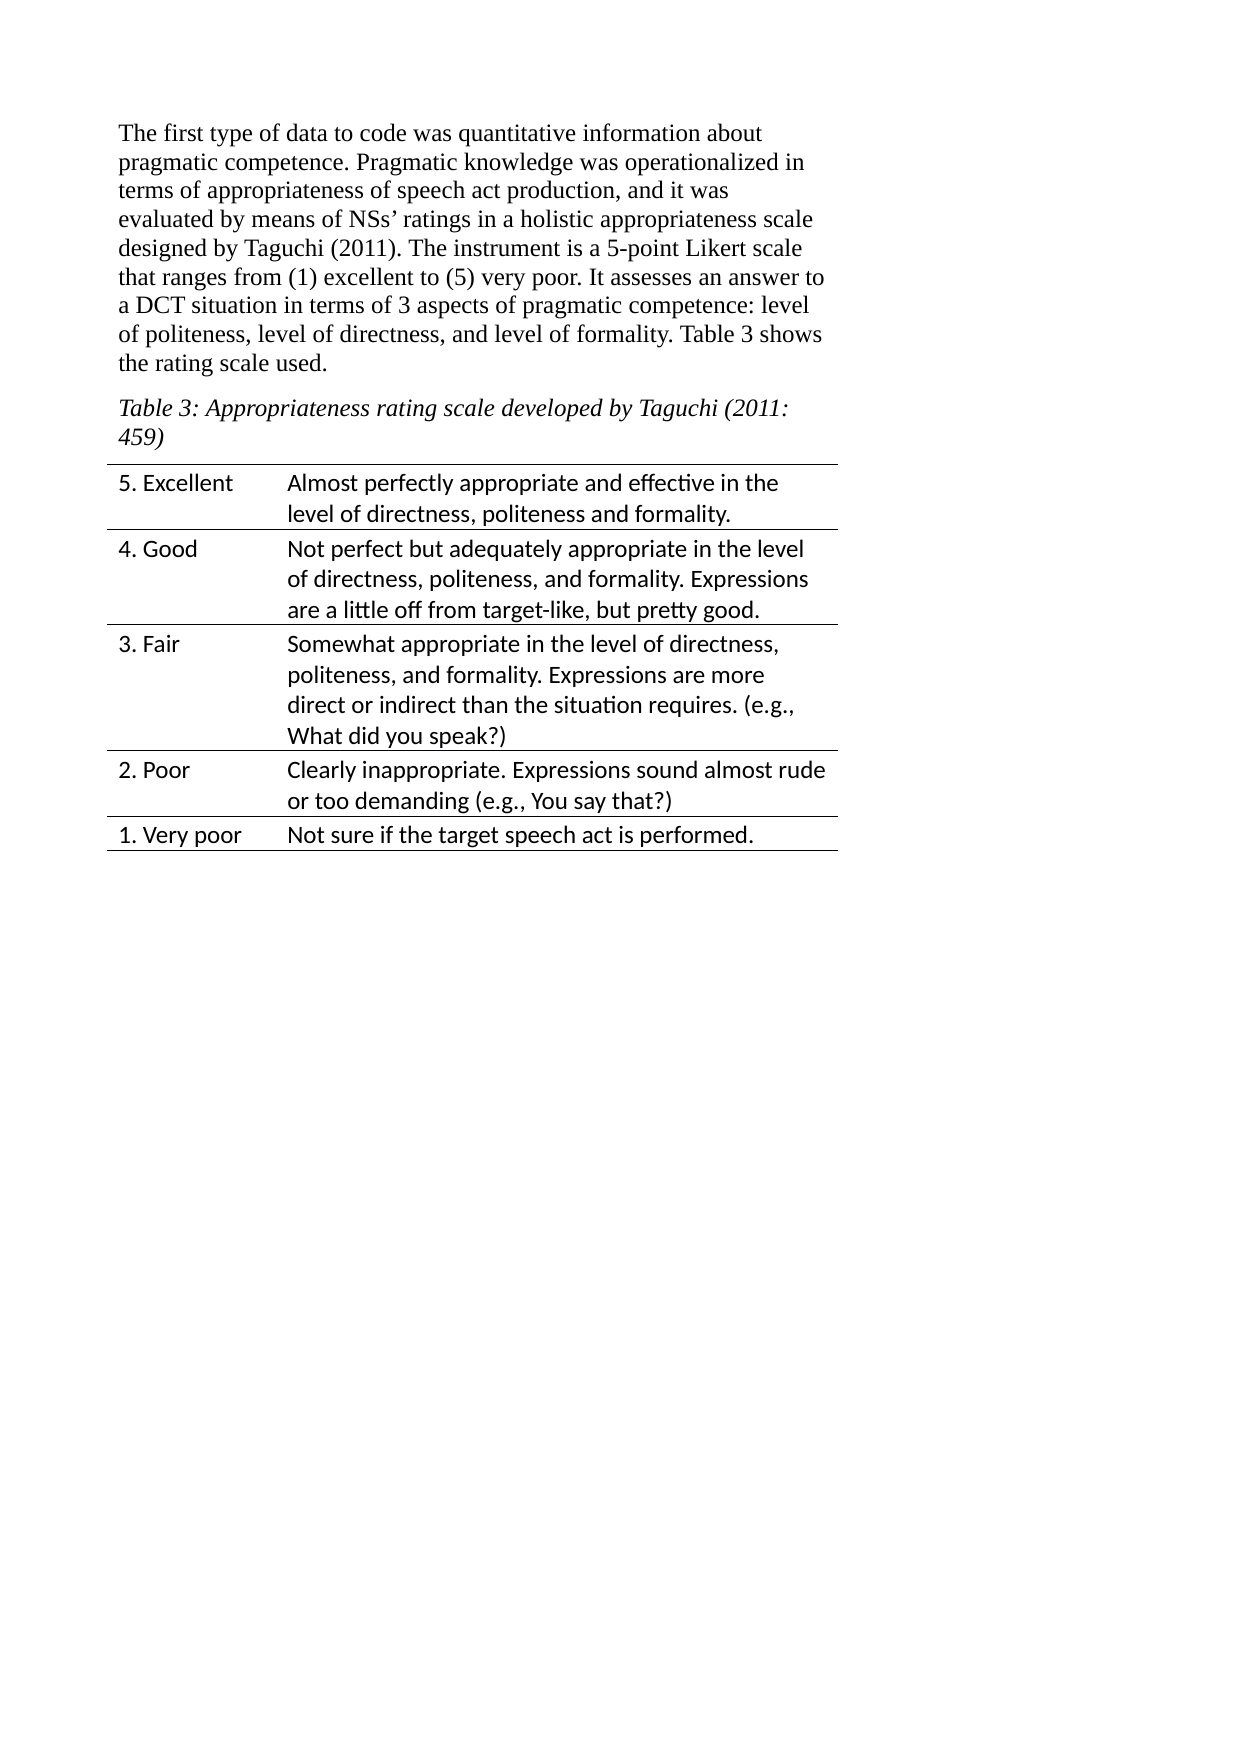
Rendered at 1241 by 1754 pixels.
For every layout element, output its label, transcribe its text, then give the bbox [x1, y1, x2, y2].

table_cell 4. Good [107, 530, 276, 624]
table_header 5. Excellent [107, 465, 276, 529]
text Table 3: Appropriateness rating scale developed by Taguchi (2011: 459) [118, 393, 827, 451]
table_header Almost perfectly appropriate and effective in the level of directness, politeness and formality. [276, 465, 838, 529]
table_cell Not sure if the target speech act is performed. [276, 817, 838, 850]
text The first type of data to code was quantitative information about pragmatic competence. Pragmatic knowledge was operationalized in terms of appropriateness of speech act production, and it was evaluated by means of NSs’ ratings in a holistic appropriateness scale designed by Taguchi (2011). The instrument is a 5-point Likert scale that ranges from (1) excellent to (5) very poor. It assesses an answer to a DCT situation in terms of 3 aspects of pragmatic competence: level of politeness, level of directness, and level of formality. Table 3 shows the rating scale used. [118, 118, 827, 377]
table_cell Clearly inappropriate. Expressions sound almost rude or too demanding (e.g., You say that?) [276, 751, 838, 816]
table_cell 1. Very poor [107, 817, 276, 850]
table_cell 2. Poor [107, 751, 276, 816]
table_cell Somewhat appropriate in the level of directness, politeness, and formality. Expressions are more direct or indirect than the situation requires. (e.g., What did you speak?) [276, 625, 838, 750]
table_cell 3. Fair [107, 625, 276, 750]
table_cell Not perfect but adequately appropriate in the level of directness, politeness, and formality. Expressions are a little off from target-like, but pretty good. [276, 530, 838, 624]
